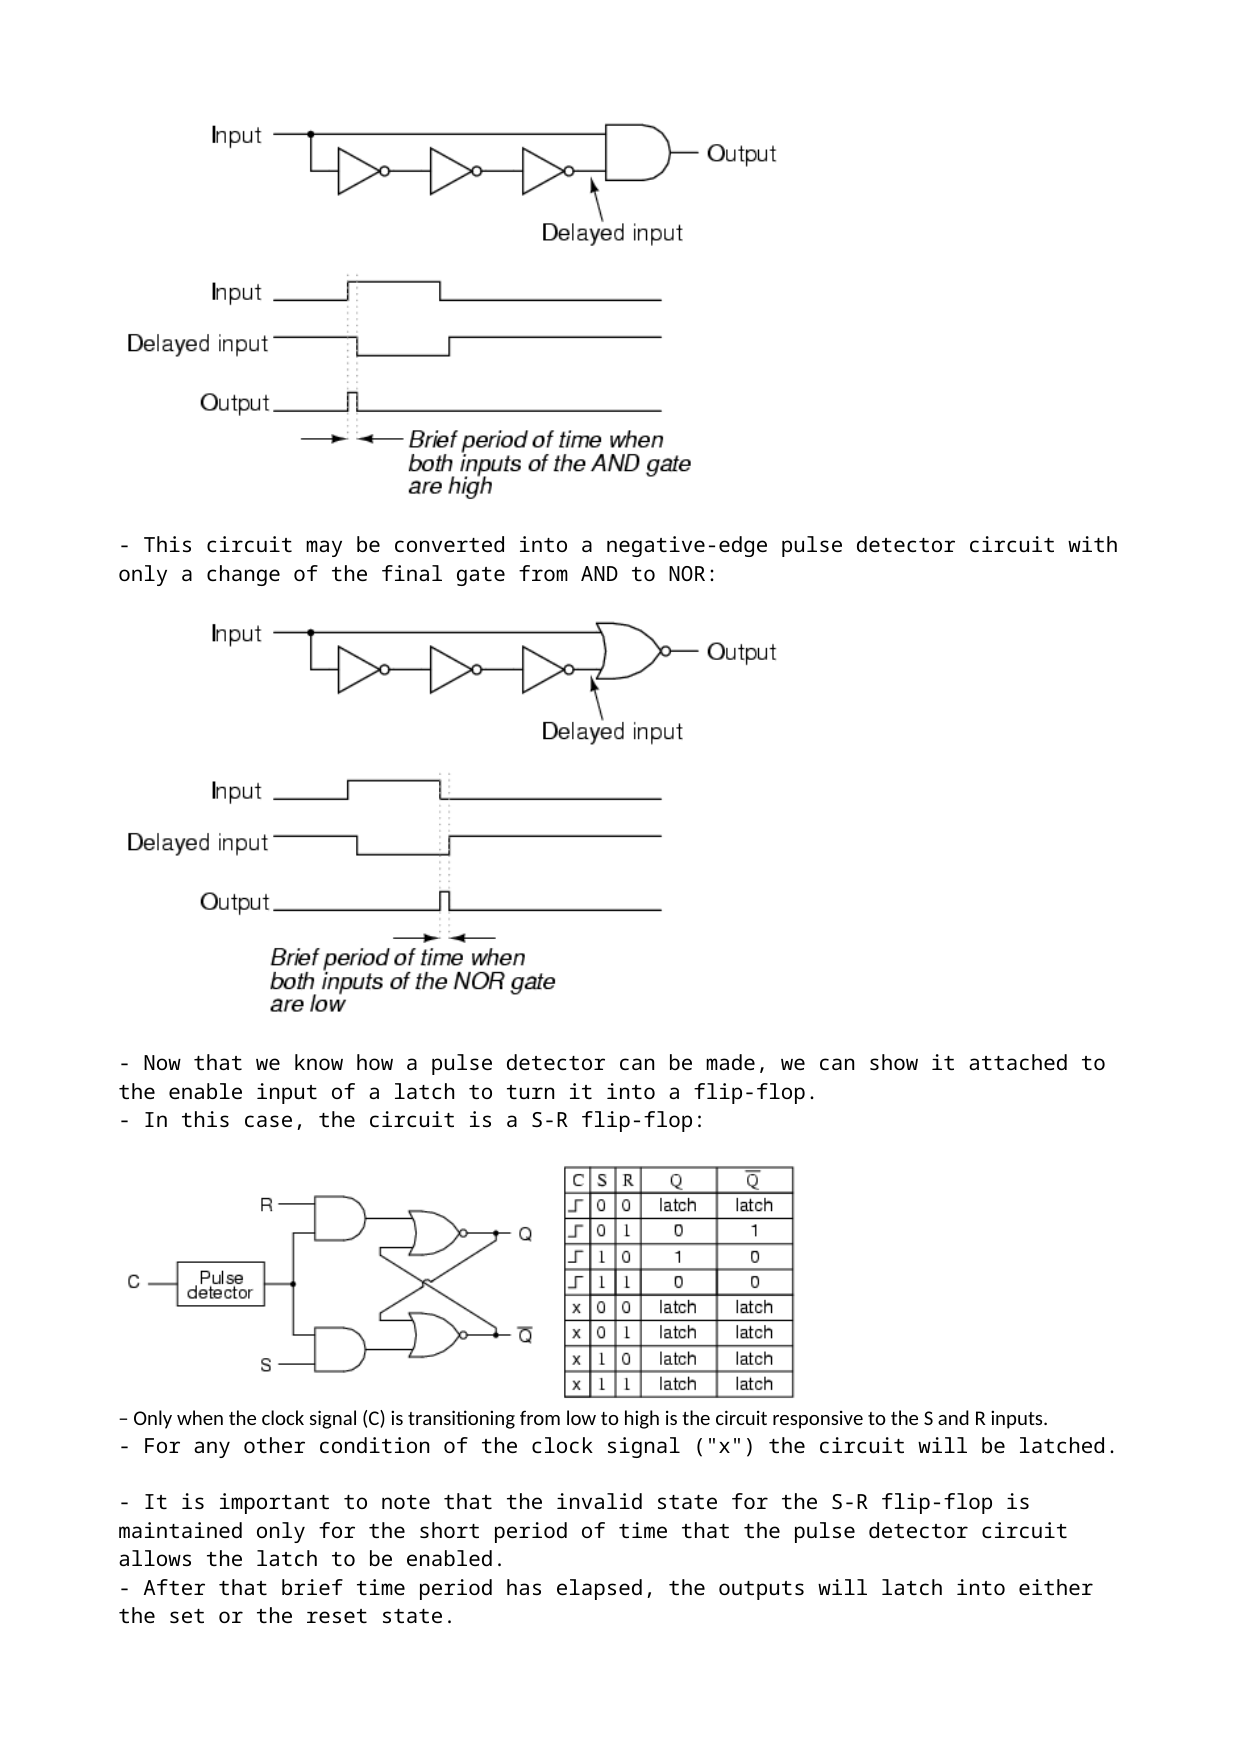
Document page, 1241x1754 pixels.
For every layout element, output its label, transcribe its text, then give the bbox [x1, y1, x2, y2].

text - This circuit may be converted into a negative-edge pulse detector circuit with only a change of the final gate from AND to NOR: [118, 531, 1122, 587]
text - Now that we know how a pulse detector can be made, we can show it attached to the enable input of a latch to turn it into a flip-flop. [118, 1048, 1122, 1105]
text - It is important to note that the invalid state for the S-R flip-flop is maintained only for the short period of time that the pulse detector circuit allows the latch to be enabled. [118, 1487, 1122, 1573]
text - After that brief time period has elapsed, the outputs will latch into either the set or the reset state. [118, 1573, 1122, 1630]
text - For any other condition of the clock signal ("x") the circuit will be latched. [118, 1431, 1122, 1459]
text - In this case, the circuit is a S-R flip-flop: [118, 1105, 1122, 1134]
text – Only when the clock signal (C) is transitioning from low to high is the circuit responsive to the S and R inputs. [118, 1406, 1122, 1431]
